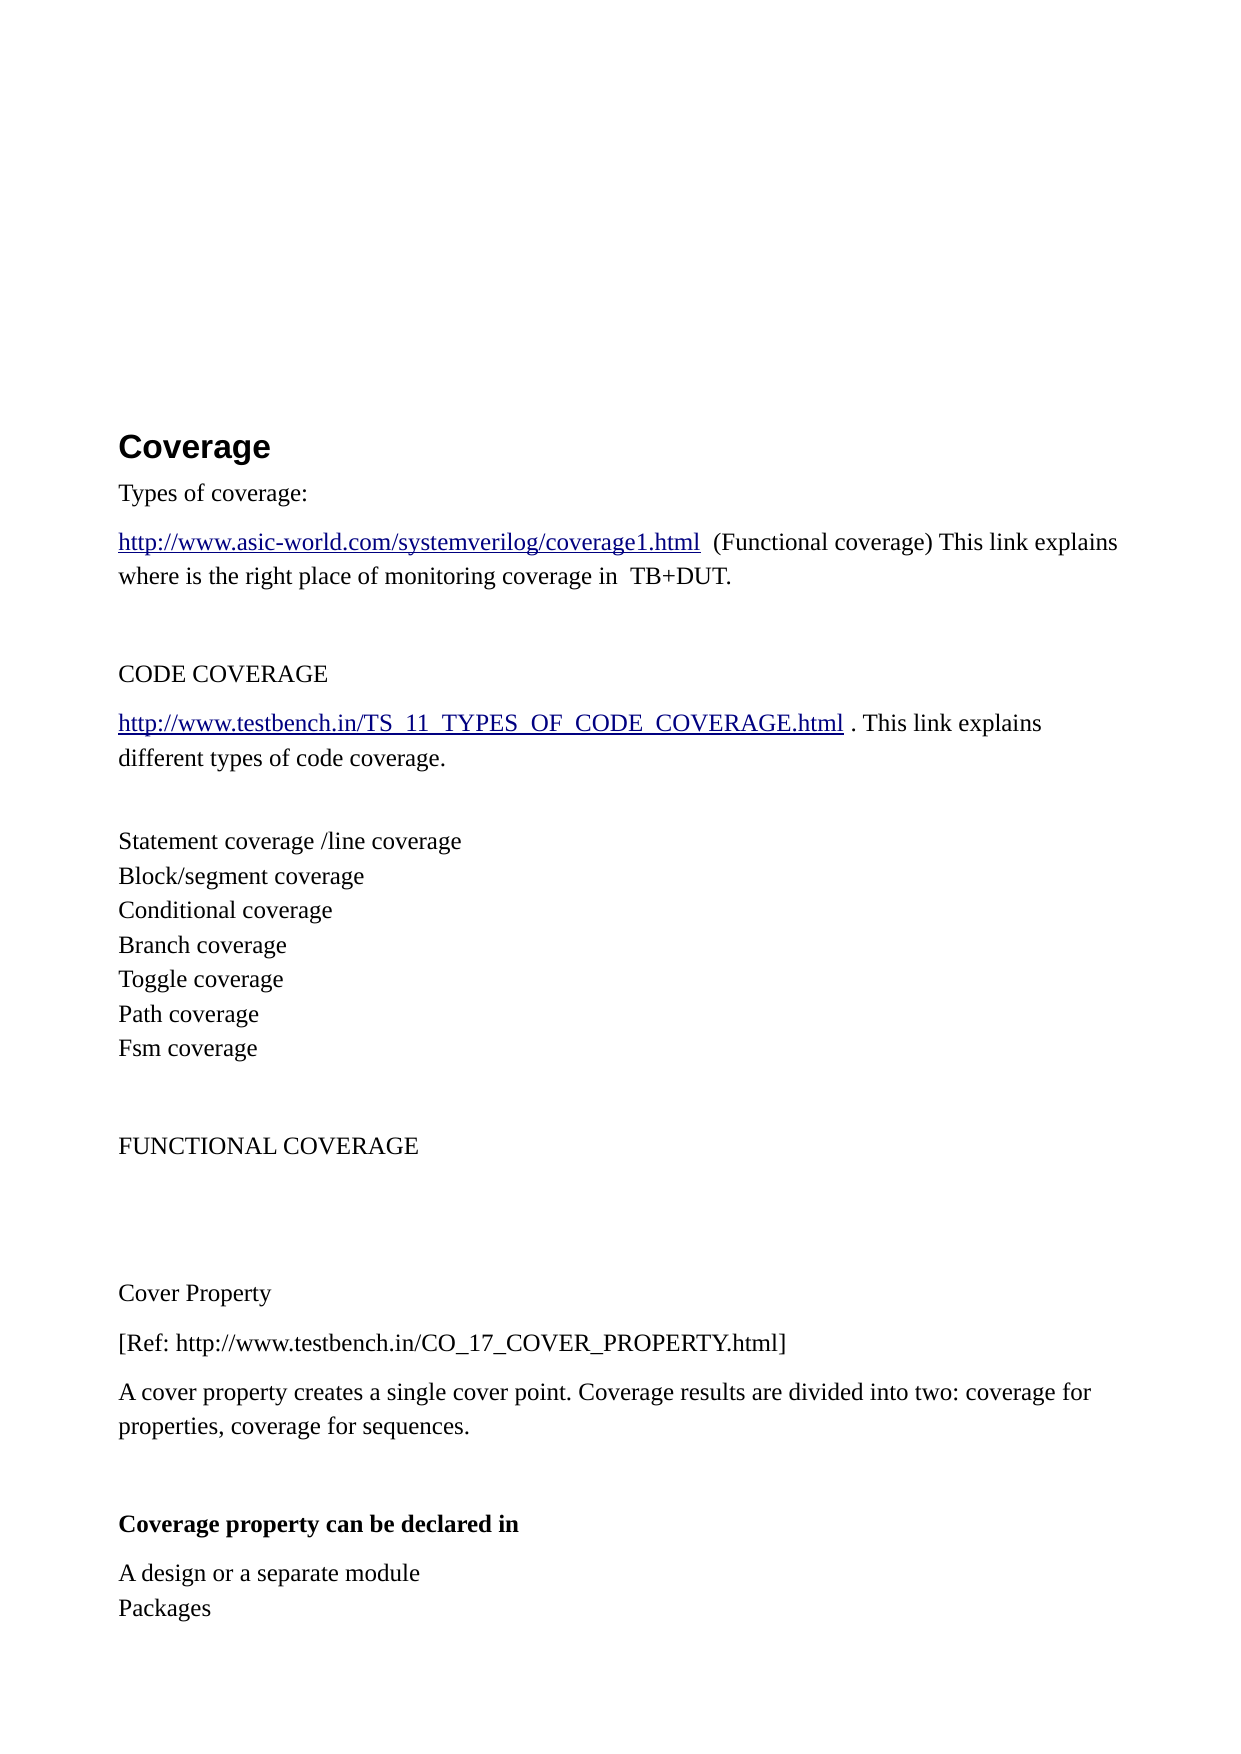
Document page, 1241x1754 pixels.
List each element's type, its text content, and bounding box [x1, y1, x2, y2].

text A cover property creates a single cover point. Coverage results are divided into two: coverage for properties, coverage for sequences. [118, 1377, 1122, 1440]
text Cover Property [118, 1278, 1122, 1307]
text CODE COVERAGE [118, 659, 1122, 688]
text http://www.testbench.in/TS_11_TYPES_OF_CODE_COVERAGE.html . This link explains different types of code coverage. [118, 708, 1122, 772]
text A design or a separate module Packages [118, 1558, 1122, 1622]
text Types of coverage: [118, 478, 1122, 506]
text [Ref: http://www.testbench.in/CO_17_COVER_PROPERTY.html] [118, 1328, 1122, 1356]
subtitle Coverage [118, 426, 1122, 465]
text http://www.asic-world.com/systemverilog/coverage1.html (Functional coverage) This link explains where is the right place of monitoring coverage in TB+DUT. [118, 527, 1122, 590]
text Coverage property can be declared in [118, 1509, 1122, 1538]
text Statement coverage /line coverage Block/segment coverage Conditional coverage Branch coverage Toggle coverage Path coverage Fsm coverage [118, 792, 1122, 1062]
text FUNCTIONAL COVERAGE [118, 1131, 1122, 1160]
